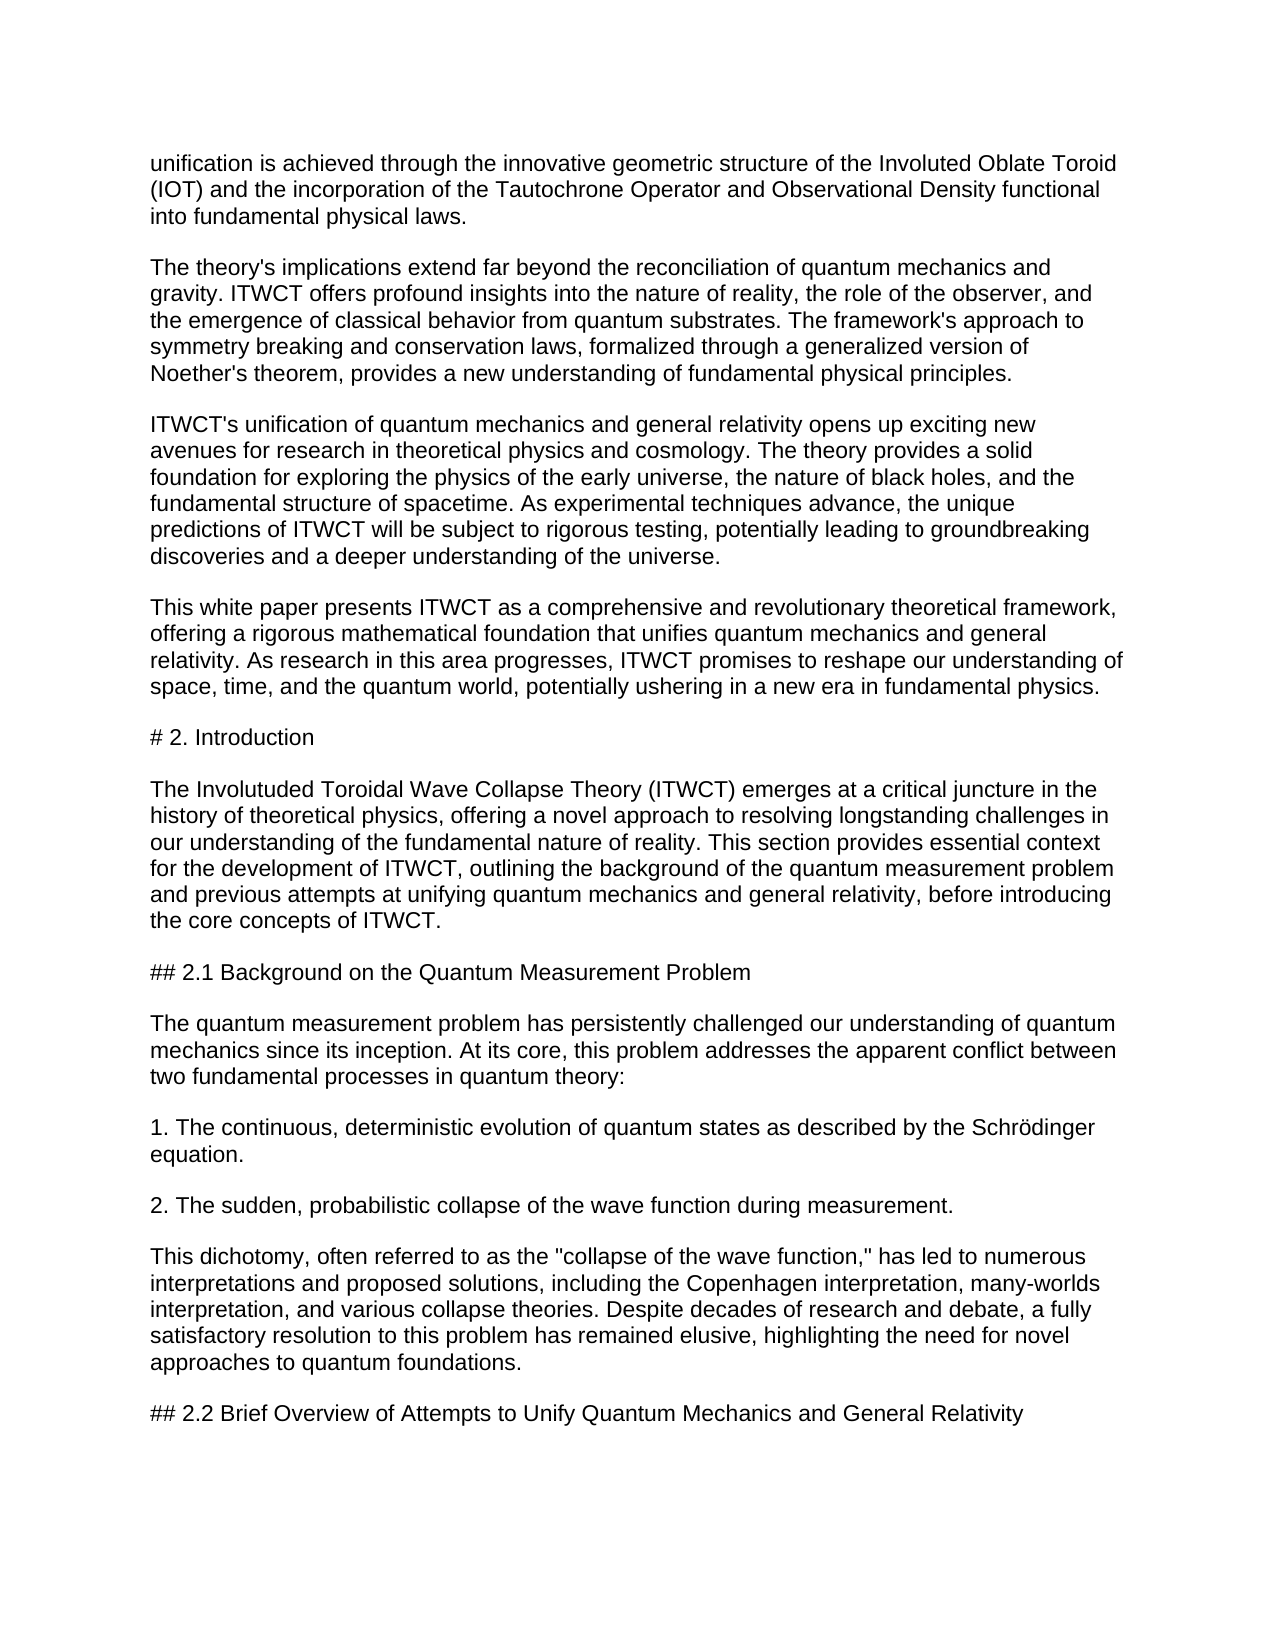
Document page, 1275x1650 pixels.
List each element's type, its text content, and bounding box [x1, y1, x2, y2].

text ## 2.1 Background on the Quantum Measurement Problem [150, 959, 1125, 985]
text 1. The continuous, deterministic evolution of quantum states as described by the Schrödinger equation. [150, 1114, 1125, 1167]
text unification is achieved through the innovative geometric structure of the Involuted Oblate Toroid (IOT) and the incorporation of the Tautochrone Operator and Observational Density functional into fundamental physical laws. [150, 150, 1125, 229]
text 2. The sudden, probabilistic collapse of the wave function during measurement. [150, 1192, 1125, 1218]
text This white paper presents ITWCT as a comprehensive and revolutionary theoretical framework, offering a rigorous mathematical foundation that unifies quantum mechanics and general relativity. As research in this area progresses, ITWCT promises to reshape our understanding of space, time, and the quantum world, potentially ushering in a new era in fundamental physics. [150, 594, 1125, 699]
text ## 2.2 Brief Overview of Attempts to Unify Quantum Mechanics and General Relativity [150, 1400, 1125, 1426]
text This dichotomy, often referred to as the "collapse of the wave function," has led to numerous interpretations and proposed solutions, including the Copenhagen interpretation, many-worlds interpretation, and various collapse theories. Despite decades of research and debate, a fully satisfactory resolution to this problem has remained elusive, highlighting the need for novel approaches to quantum foundations. [150, 1243, 1125, 1375]
text # 2. Introduction [150, 724, 1125, 751]
text ITWCT's unification of quantum mechanics and general relativity opens up exciting new avenues for research in theoretical physics and cosmology. The theory provides a solid foundation for exploring the physics of the early universe, the nature of black holes, and the fundamental structure of spacetime. As experimental techniques advance, the unique predictions of ITWCT will be subject to rigorous testing, potentially leading to groundbreaking discoveries and a deeper understanding of the universe. [150, 411, 1125, 569]
text The theory's implications extend far beyond the reconciliation of quantum mechanics and gravity. ITWCT offers profound insights into the nature of reality, the role of the observer, and the emergence of classical behavior from quantum substrates. The framework's approach to symmetry breaking and conservation laws, formalized through a generalized version of Noether's theorem, provides a new understanding of fundamental physical principles. [150, 254, 1125, 386]
text The quantum measurement problem has persistently challenged our understanding of quantum mechanics since its inception. At its core, this problem addresses the apparent conflict between two fundamental processes in quantum theory: [150, 1010, 1125, 1089]
text The Involutuded Toroidal Wave Collapse Theory (ITWCT) emerges at a critical juncture in the history of theoretical physics, offering a novel approach to resolving longstanding challenges in our understanding of the fundamental nature of reality. This section provides essential context for the development of ITWCT, outlining the background of the quantum measurement problem and previous attempts at unifying quantum mechanics and general relativity, before introducing the core concepts of ITWCT. [150, 776, 1125, 934]
